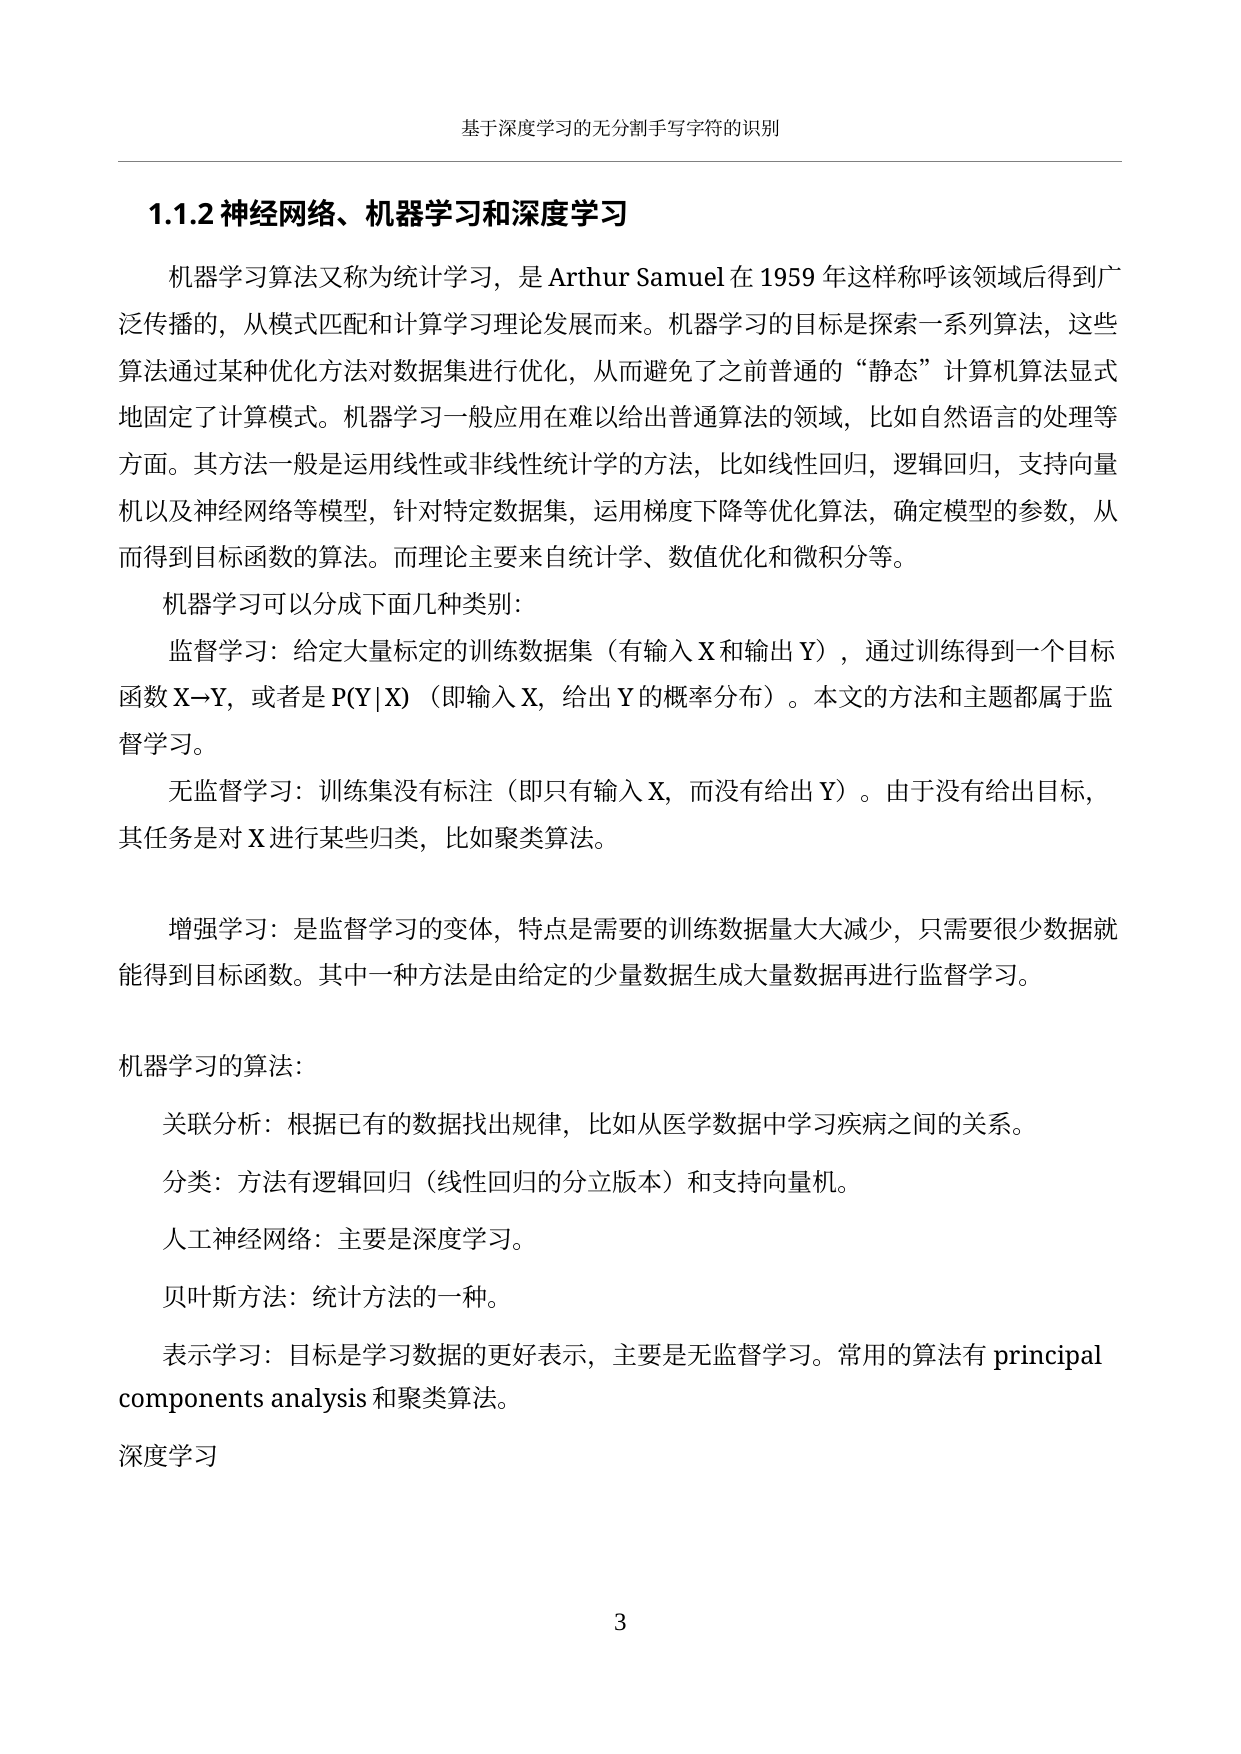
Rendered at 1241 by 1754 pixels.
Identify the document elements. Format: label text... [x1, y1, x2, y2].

text 分类：方法有逻辑回归（线性回归的分立版本）和支持向量机。 [118, 1162, 1122, 1198]
text 表示学习：目标是学习数据的更好表示，主要是无监督学习。常用的算法有 principal components analysis和聚类算法。 [118, 1336, 1122, 1415]
text 深度学习 [118, 1437, 1122, 1472]
text 贝叶斯方法：统计方法的一种。 [118, 1278, 1122, 1314]
text 机器学习可以分成下面几种类别： [118, 585, 1122, 621]
text 人工神经网络：主要是深度学习。 [118, 1220, 1122, 1256]
text 机器学习的算法： [118, 1047, 1122, 1083]
text 增强学习：是监督学习的变体，特点是需要的训练数据量大大减少，只需要很少数据就能得到目标函数。其中一种方法是由给定的少量数据生成大量数据再进行监督学习。 [118, 909, 1122, 992]
subtitle 1.1.2神经网络、机器学习和深度学习 [118, 190, 1122, 233]
text 无监督学习：训练集没有标注（即只有输入X，而没有给出Y）。由于没有给出目标，其任务是对X进行某些归类，比如聚类算法。 [118, 772, 1122, 854]
text 机器学习算法又称为统计学习，是Arthur Samuel在1959 年这样称呼该领域后得到广泛传播的，从模式匹配和计算学习理论发展而来。机器学习的目标是探索一系列算法，这些算法通过某种优化方法对数据集进行优化，从而避免了之前普通的“静态”计算机算法显式地固定了计算模式。机器学习一般应用在难以给出普通算法的领域，比如自然语言的处理等方面。其方法一般是运用线性或非线性统计学的方法，比如线性回归，逻辑回归，支持向量机以及神经网络等模型，针对特定数据集，运用梯度下降等优化算法，确定模型的参数，从而得到目标函数的算法。而理论主要来自统计学、数值优化和微积分等。 [118, 258, 1122, 574]
text 关联分析：根据已有的数据找出规律，比如从医学数据中学习疾病之间的关系。 [118, 1105, 1122, 1141]
text 监督学习：给定大量标定的训练数据集（有输入X和输出Y），通过训练得到一个目标函数X→Y，或者是P(Y|X) （即输入X，给出Y的概率分布）。本文的方法和主题都属于监督学习。 [118, 631, 1122, 761]
